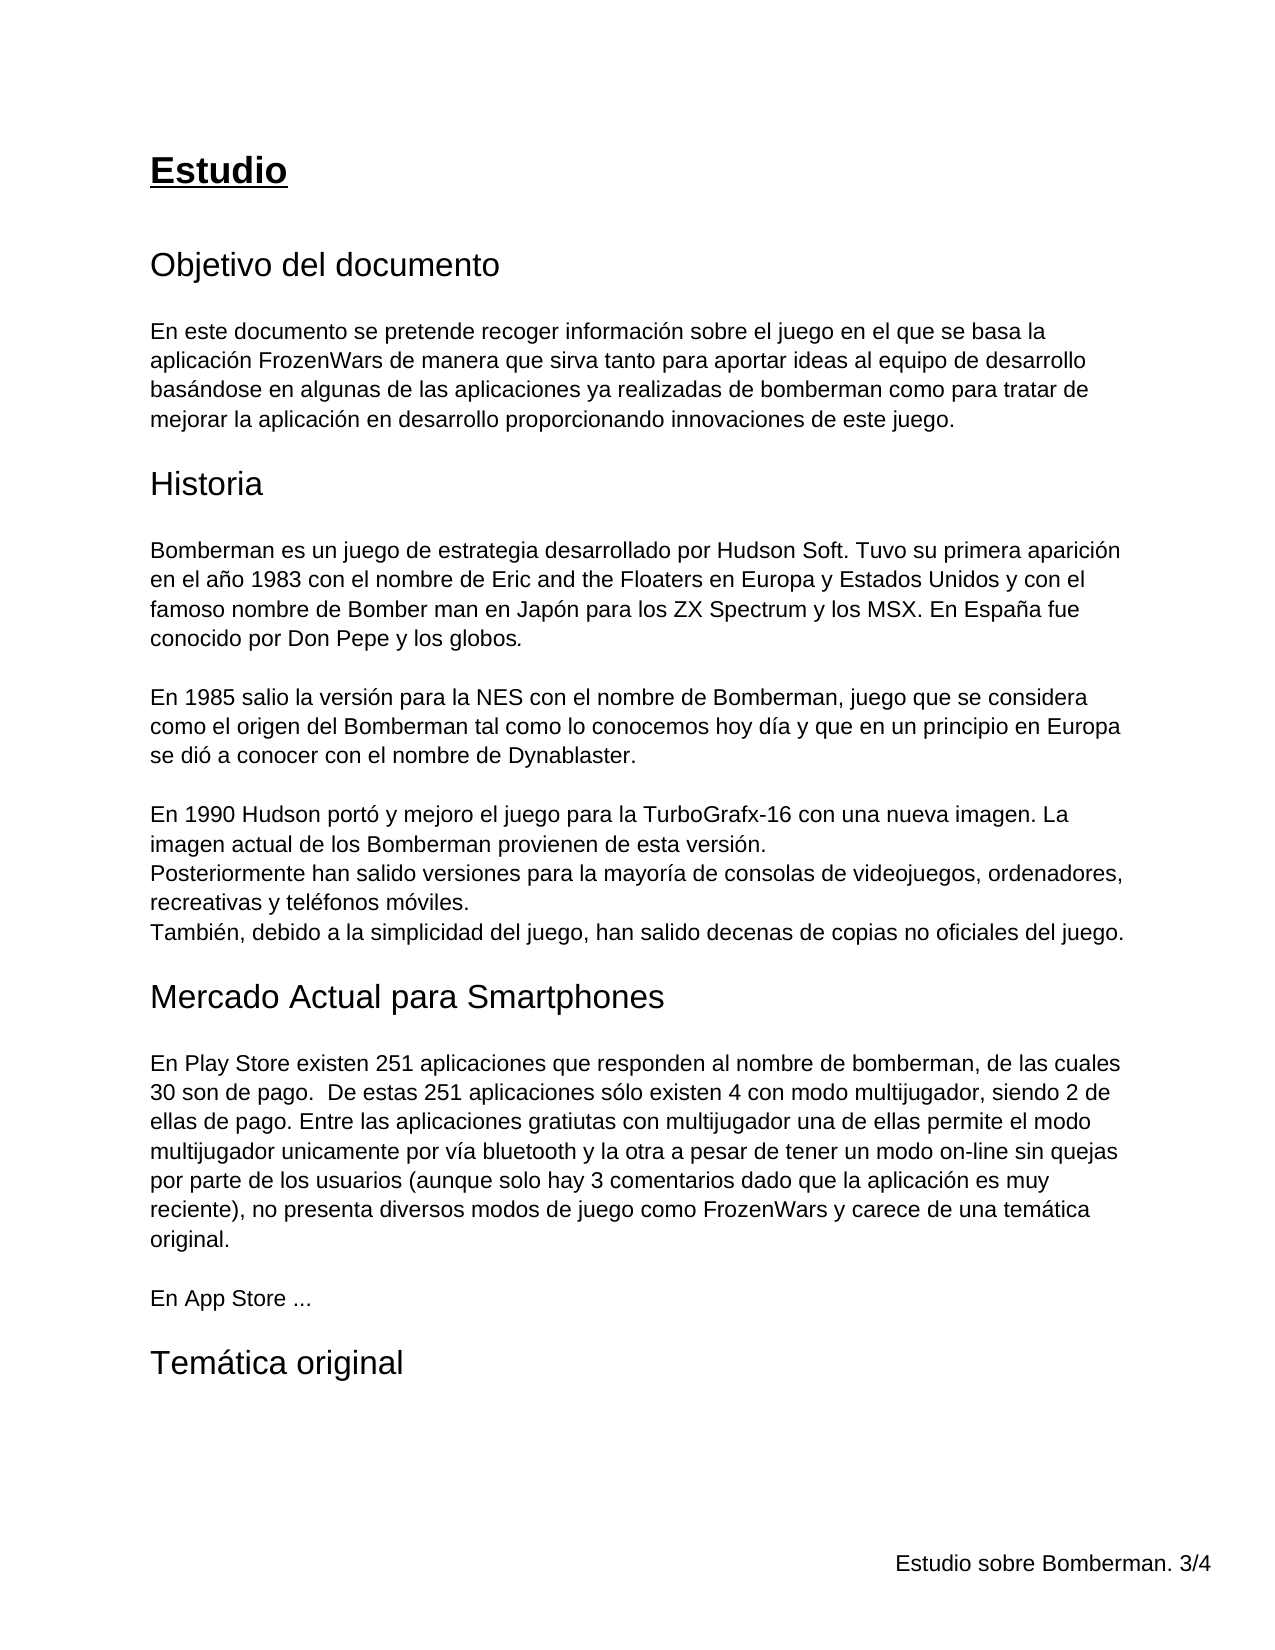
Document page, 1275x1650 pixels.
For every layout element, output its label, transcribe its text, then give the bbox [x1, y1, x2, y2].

text Historia [150, 465, 1125, 503]
text Mercado Actual para Smartphones [150, 978, 1125, 1015]
text En App Store ... [150, 1285, 1125, 1311]
text Posteriormente han salido versiones para la mayoría de consolas de videojuegos, ordenadores, recreativas y teléfonos móviles. [150, 861, 1125, 916]
text Objetivo del documento [150, 246, 1125, 283]
text Temática original [150, 1344, 1125, 1381]
text Estudio [150, 150, 1125, 192]
text En 1985 salio la versión para la NES con el nombre de Bomberman, juego que se considera como el origen del Bomberman tal como lo conocemos hoy día y que en un principio en Europa se dió a conocer con el nombre de Dynablaster. [150, 684, 1125, 769]
text En Play Store existen 251 aplicaciones que responden al nombre de bomberman, de las cuales 30 son de pago. De estas 251 aplicaciones sólo existen 4 con modo multijugador, siendo 2 de ellas de pago. Entre las aplicaciones gratiutas con multijugador una de ellas permite el modo multijugador unicamente por vía bluetooth y la otra a pesar de tener un modo on-line sin quejas por parte de los usuarios (aunque solo hay 3 comentarios dado que la aplicación es muy reciente), no presenta diversos modos de juego como FrozenWars y carece de una temática original. [150, 1050, 1125, 1252]
text También, debido a la simplicidad del juego, han salido decenas de copias no oficiales del juego. [150, 919, 1125, 945]
text Bomberman es un juego de estrategia desarrollado por Hudson Soft. Tuvo su primera aparición en el año 1983 con el nombre de Eric and the Floaters en Europa y Estados Unidos y con el famoso nombre de Bomber man en Japón para los ZX Spectrum y los MSX. En España fue conocido por Don Pepe y los globos. [150, 537, 1125, 651]
text En este documento se pretende recoger información sobre el juego en el que se basa la aplicación FrozenWars de manera que sirva tanto para aportar ideas al equipo de desarrollo basándose en algunas de las aplicaciones ya realizadas de bomberman como para tratar de mejorar la aplicación en desarrollo proporcionando innovaciones de este juego. [150, 318, 1125, 432]
text En 1990 Hudson portó y mejoro el juego para la TurboGrafx-16 con una nueva imagen. La imagen actual de los Bomberman provienen de esta versión. [150, 802, 1125, 857]
